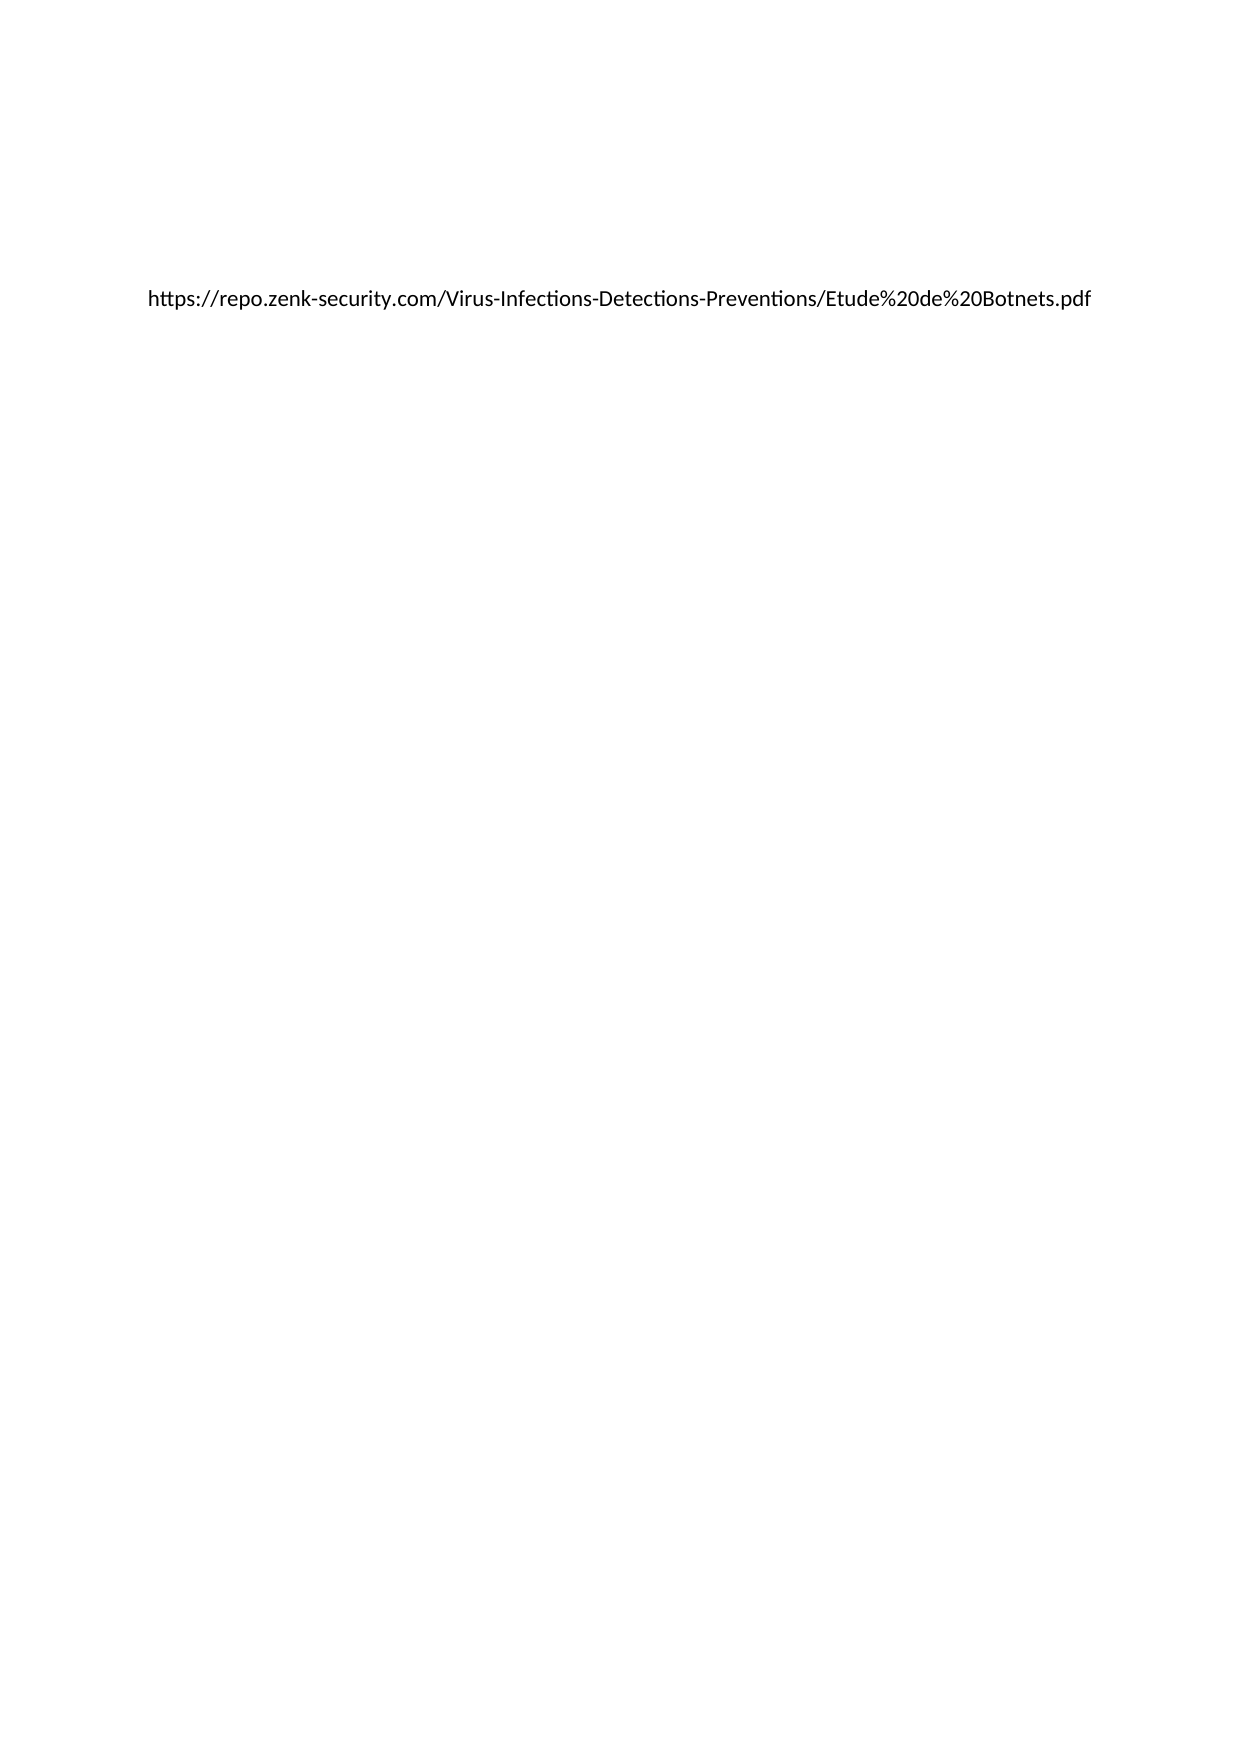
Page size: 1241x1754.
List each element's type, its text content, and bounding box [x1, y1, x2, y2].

text https://repo.zenk-security.com/Virus-Infections-Detections-Preventions/Etude%20de%20Botnets.pdf [148, 284, 1093, 312]
